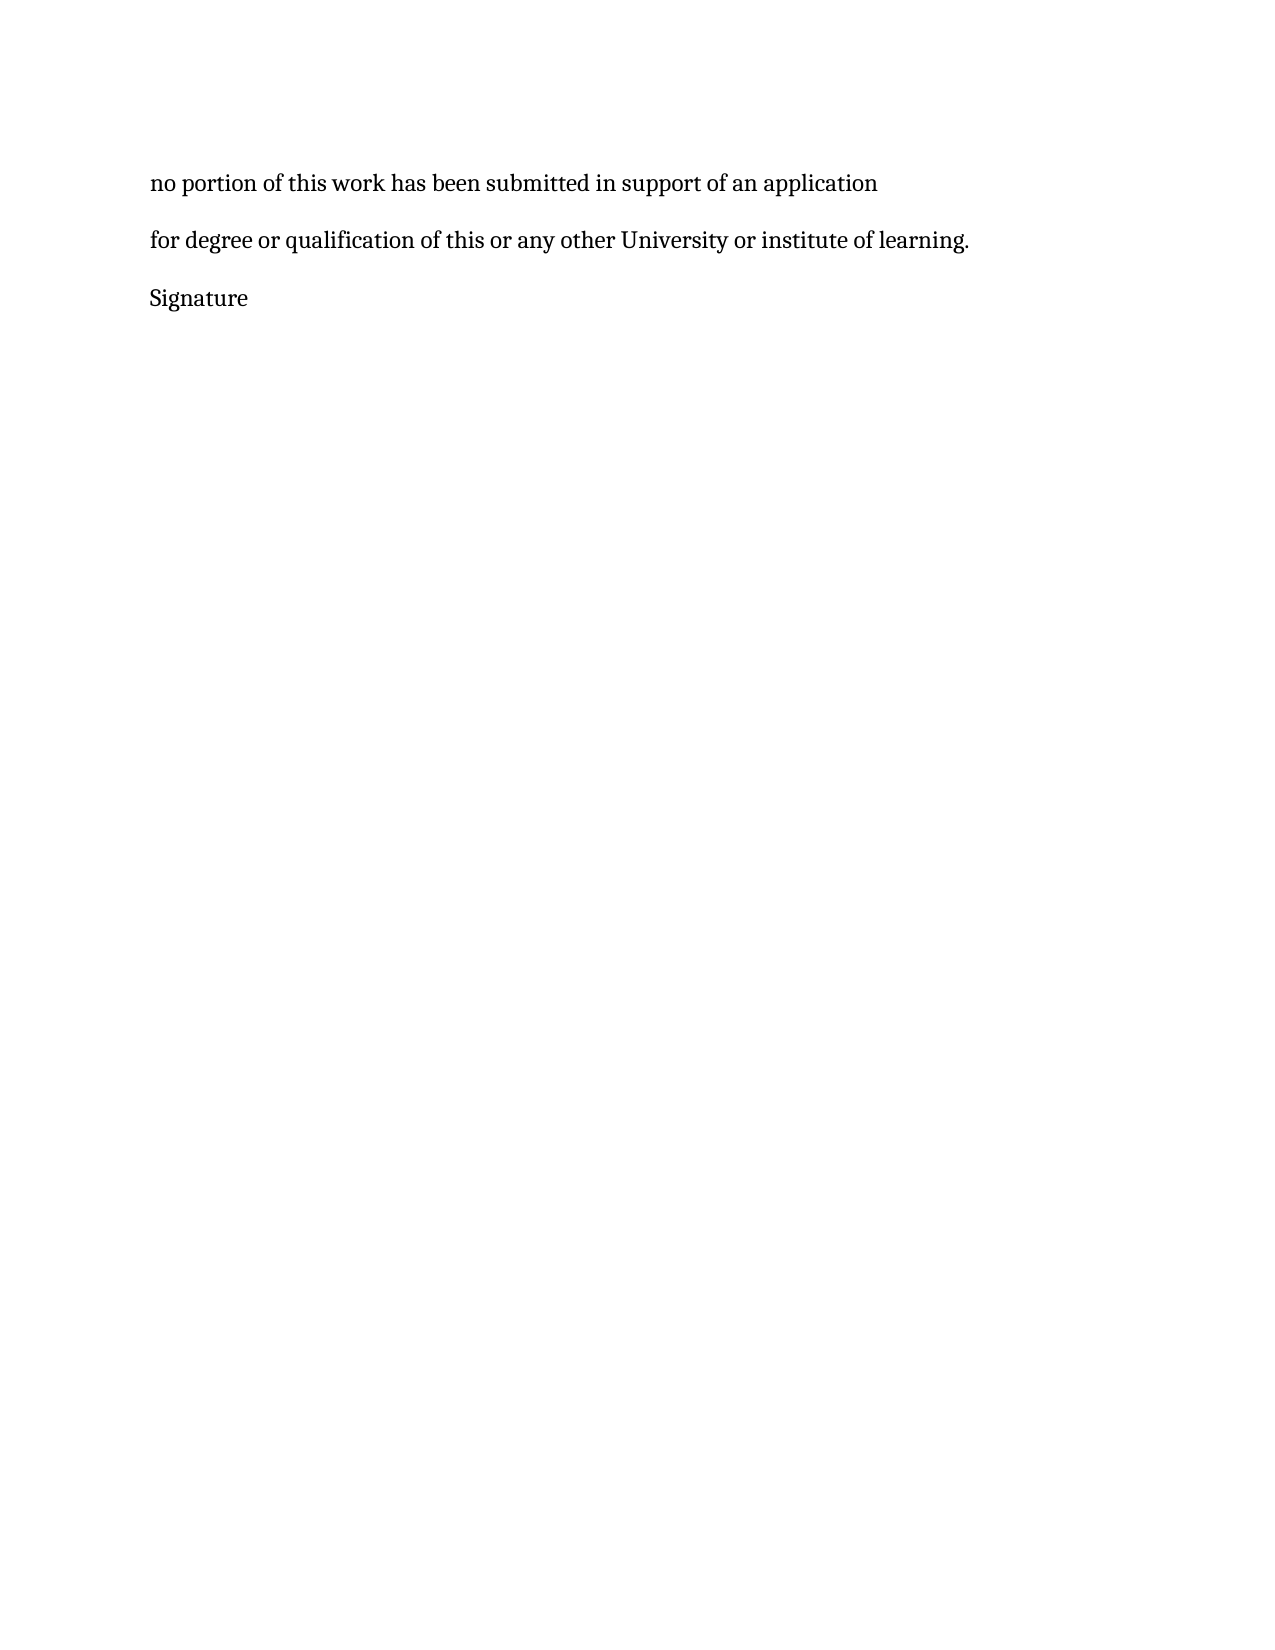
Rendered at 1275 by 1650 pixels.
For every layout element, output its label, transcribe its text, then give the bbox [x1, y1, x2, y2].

text no portion of this work has been submitted in support of an application for degree or qualification of this or any other University or institute of learning. Signature [150, 169, 1125, 312]
